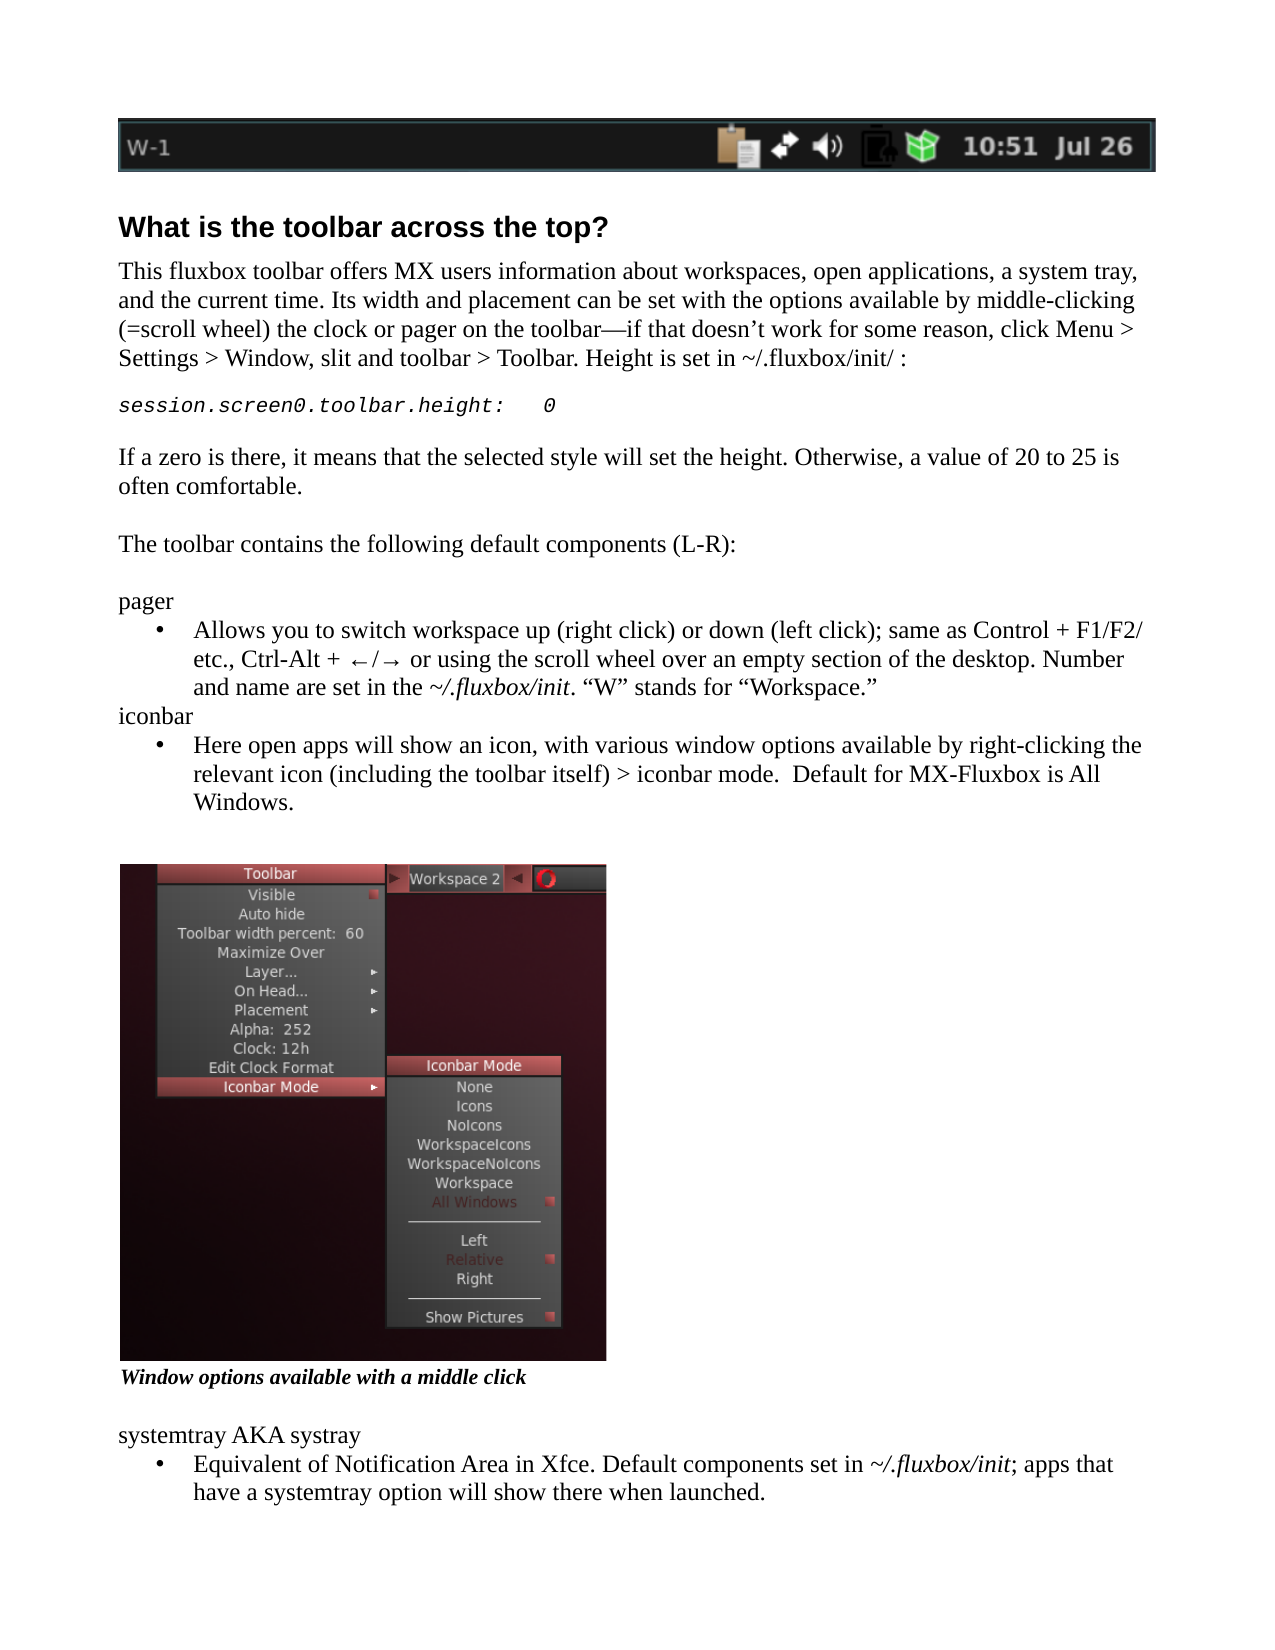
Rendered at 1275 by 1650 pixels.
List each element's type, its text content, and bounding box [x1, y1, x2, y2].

text This fluxbox toolbar offers MX users information about workspaces, open applications, a system tray, and the current time. Its width and placement can be set with the options available by middle-clicking (=scroll wheel) the clock or pager on the toolbar—if that doesn’t work for some reason, click Menu > Settings > Window, slit and toolbar > Toolbar. Height is set in ~/.fluxbox/init/ : [118, 256, 1157, 371]
list Here open apps will show an icon, with various window options available by right-clicking the relevant icon (including the toolbar itself) > iconbar mode. Default for MX-Fluxbox is All Windows. [156, 730, 1157, 816]
picture [120, 864, 607, 1361]
list Equivalent of Notification Area in Xfce. Default components set in ~/.fluxbox/init; apps that have a systemtray option will show there when launched. [156, 1449, 1157, 1506]
text systemtray AKA systray [118, 1420, 1157, 1449]
subtitle What is the toolbar across the top? [118, 210, 1157, 244]
picture [118, 118, 1157, 172]
text The toolbar contains the following default components (L-R): [118, 529, 1157, 557]
text pager [118, 586, 1157, 615]
text WWindow options available with a middle click [120, 1361, 607, 1390]
text session.screen0.toolbar.height: 0 [118, 395, 1157, 419]
text iconbar [118, 701, 1157, 730]
list Allows you to switch workspace up (right click) or down (left click); same as Control + F1/F2/ etc., Ctrl-Alt + ←/→ or using the scroll wheel over an empty section of the desktop. Number and name are set in the ~/.fluxbox/init. “W” stands for “Workspace.” [156, 615, 1157, 701]
text If a zero is there, it means that the selected style will set the height. Otherwise, a value of 20 to 25 is often comfortable. [118, 442, 1157, 500]
